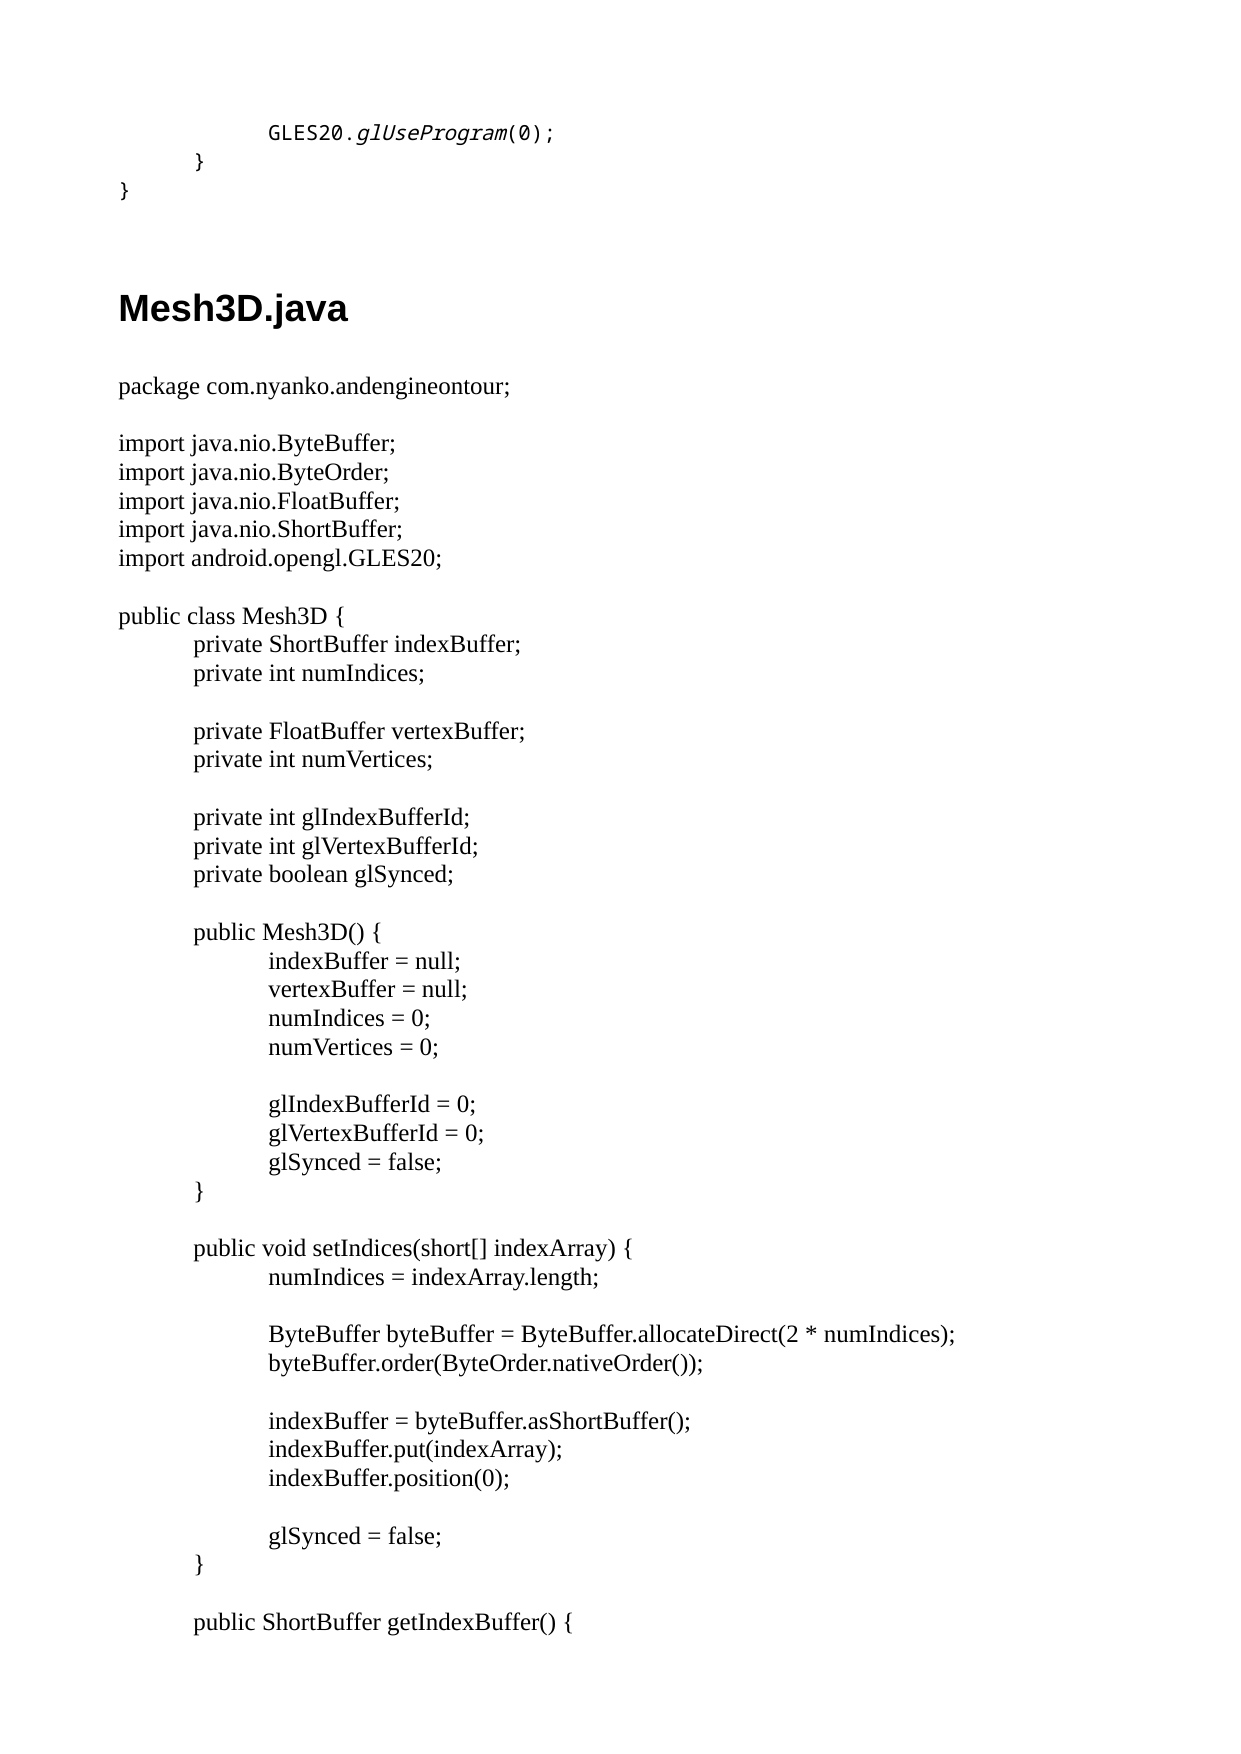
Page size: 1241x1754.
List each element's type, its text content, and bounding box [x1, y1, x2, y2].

text private int glVertexBufferId; [118, 831, 1122, 859]
text indexBuffer.put(indexArray); [118, 1434, 1122, 1463]
text } [118, 1176, 1122, 1204]
text public void setIndices(short[] indexArray) { [118, 1233, 1122, 1262]
text vertexBuffer = null; [118, 974, 1122, 1003]
text byteBuffer.order(ByteOrder.nativeOrder()); [118, 1348, 1122, 1377]
text glSynced = false; [118, 1521, 1122, 1549]
text numIndices = indexArray.length; [118, 1262, 1122, 1291]
text public ShortBuffer getIndexBuffer() { [118, 1607, 1122, 1636]
text private int glIndexBufferId; [118, 802, 1122, 831]
subtitle Mesh3D.java [118, 286, 1122, 329]
text } [118, 1549, 1122, 1578]
text GLES20.glUseProgram(0); [118, 118, 1122, 147]
text glSynced = false; [118, 1147, 1122, 1176]
text private ShortBuffer indexBuffer; [118, 629, 1122, 658]
text import java.nio.ShortBuffer; [118, 514, 1122, 543]
text public class Mesh3D { [118, 601, 1122, 629]
text glVertexBufferId = 0; [118, 1118, 1122, 1147]
text } [118, 147, 1122, 175]
text private FloatBuffer vertexBuffer; [118, 716, 1122, 744]
text indexBuffer = byteBuffer.asShortBuffer(); [118, 1406, 1122, 1434]
text package com.nyanko.andengineontour; [118, 371, 1122, 399]
text private boolean glSynced; [118, 859, 1122, 888]
text ByteBuffer byteBuffer = ByteBuffer.allocateDirect(2 * numIndices); [118, 1319, 1122, 1348]
text import java.nio.ByteOrder; [118, 457, 1122, 486]
text import java.nio.ByteBuffer; [118, 428, 1122, 457]
text public Mesh3D() { [118, 917, 1122, 946]
text indexBuffer = null; [118, 946, 1122, 974]
text numVertices = 0; [118, 1032, 1122, 1061]
text private int numVertices; [118, 744, 1122, 773]
text import java.nio.FloatBuffer; [118, 486, 1122, 514]
text private int numIndices; [118, 658, 1122, 687]
text import android.opengl.GLES20; [118, 543, 1122, 572]
text indexBuffer.position(0); [118, 1463, 1122, 1492]
text glIndexBufferId = 0; [118, 1089, 1122, 1118]
text } [118, 175, 1122, 203]
text numIndices = 0; [118, 1003, 1122, 1032]
